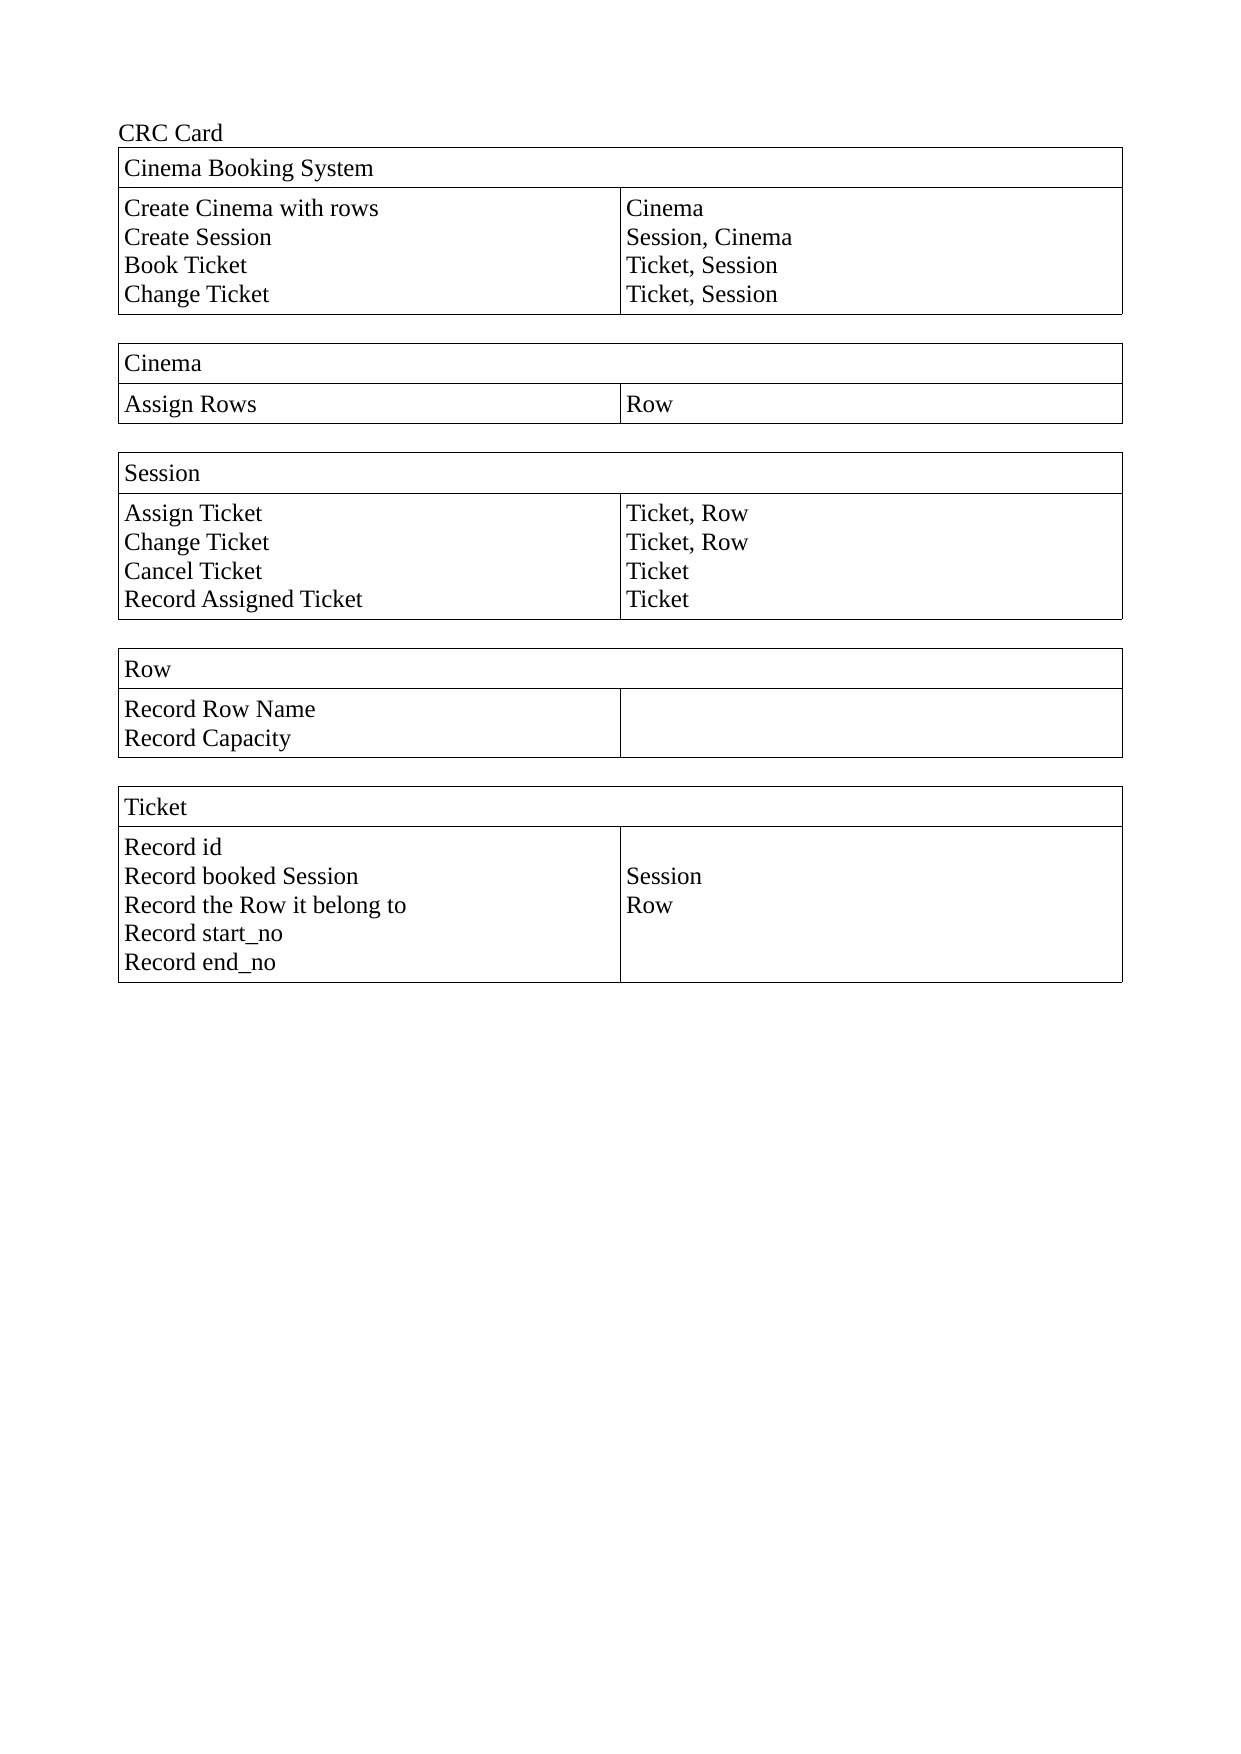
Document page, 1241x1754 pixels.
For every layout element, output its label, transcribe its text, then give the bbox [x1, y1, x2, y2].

text CRC Card [118, 118, 1122, 147]
table_header Row [119, 649, 1122, 688]
table_header Cinema [119, 344, 1122, 383]
table_header Session [119, 453, 1122, 492]
table_cell Assign Rows [119, 384, 620, 423]
table_cell Assign Ticket Change Ticket Cancel Ticket Record Assigned Ticket [119, 494, 620, 619]
table_header Cinema Booking System [119, 148, 1122, 187]
table_cell Record Row Name Record Capacity [119, 689, 620, 757]
table_cell Ticket, Row Ticket, Row Ticket Ticket [621, 494, 1122, 619]
table_cell Create Cinema with rows Create Session Book Ticket Change Ticket [119, 188, 620, 314]
table_header Ticket [119, 787, 1122, 826]
table_cell [621, 689, 1122, 757]
table_cell Session Row [621, 827, 1122, 982]
table_cell Record id Record booked Session Record the Row it belong to Record start_no Record end_no [119, 827, 620, 982]
table_cell Cinema Session, Cinema Ticket, Session Ticket, Session [621, 188, 1122, 314]
table_cell Row [621, 384, 1122, 423]
